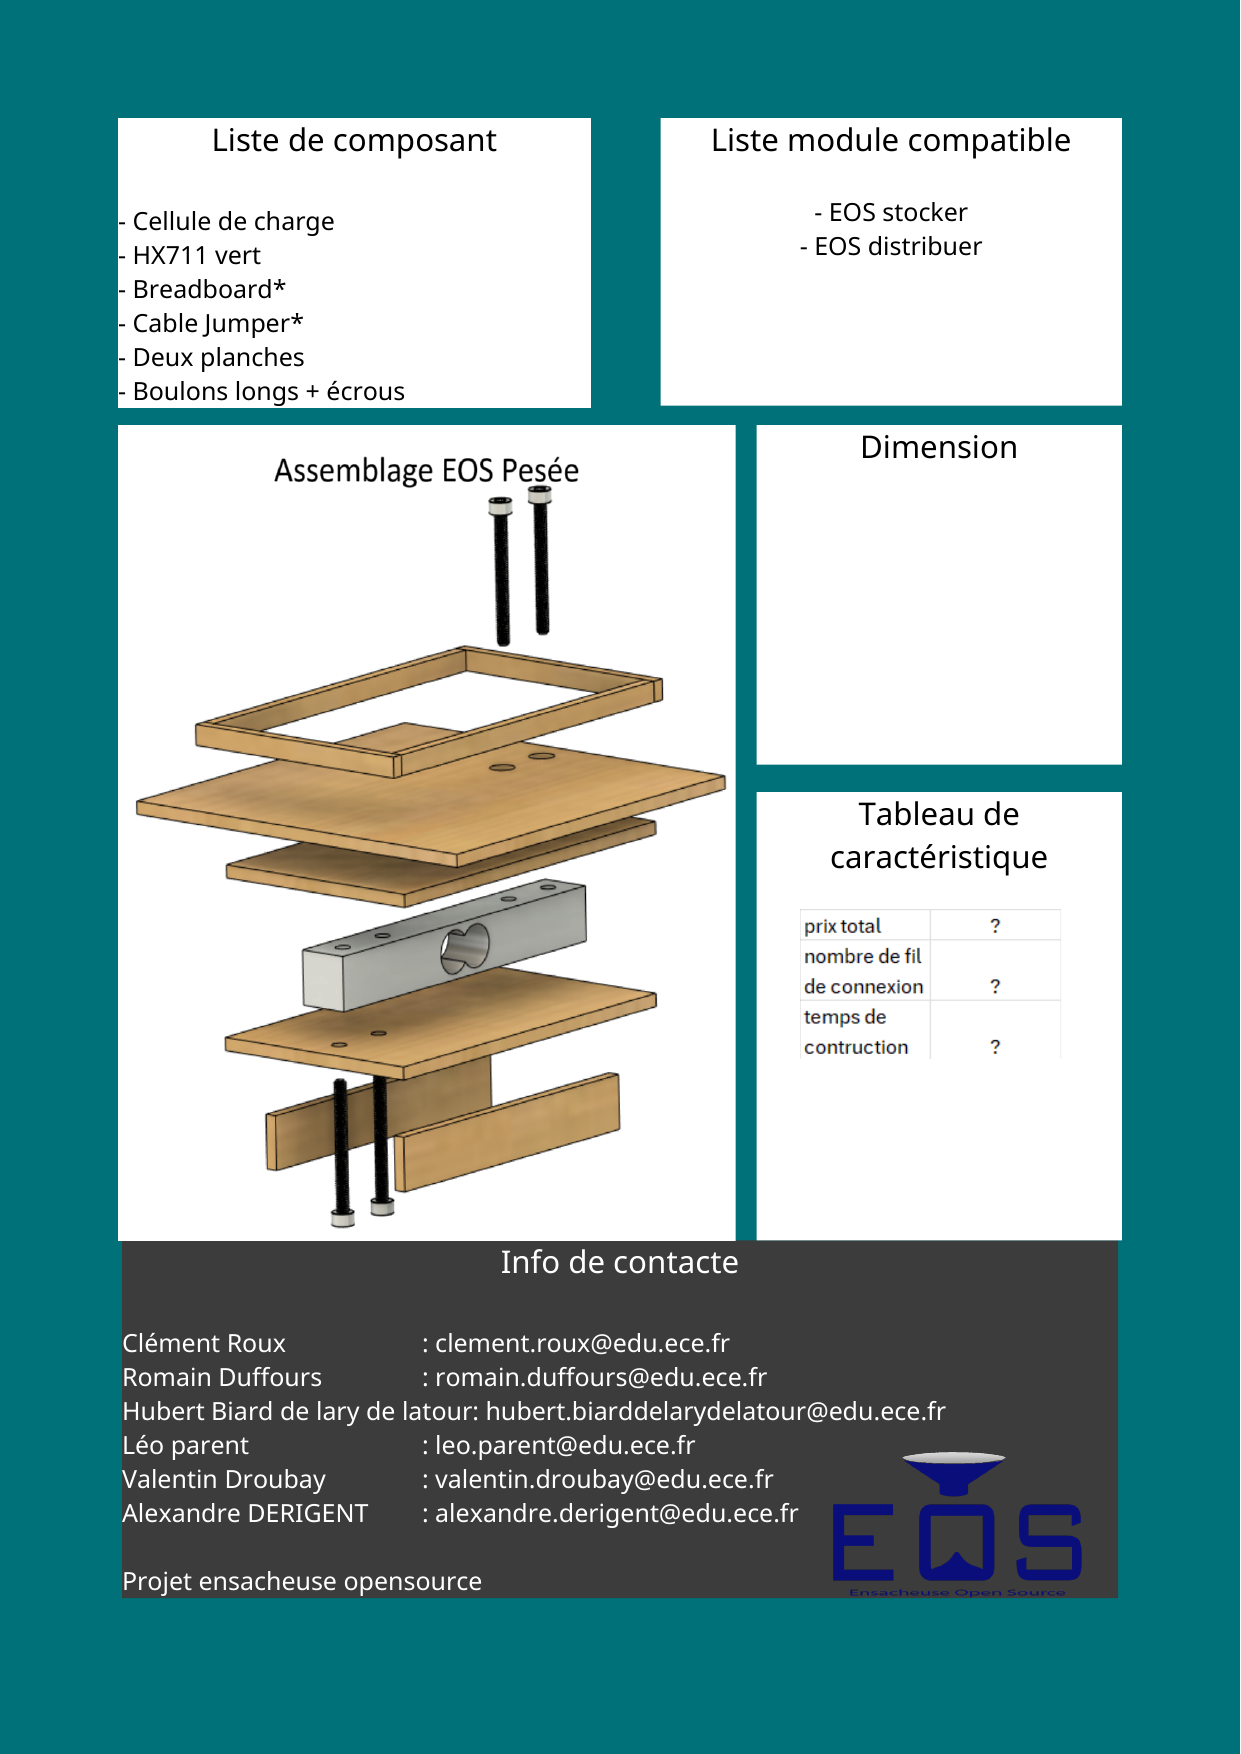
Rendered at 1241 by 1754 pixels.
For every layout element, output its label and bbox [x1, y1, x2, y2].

picture [118, 425, 736, 1241]
picture [800, 909, 1062, 1059]
picture [818, 1442, 1095, 1601]
